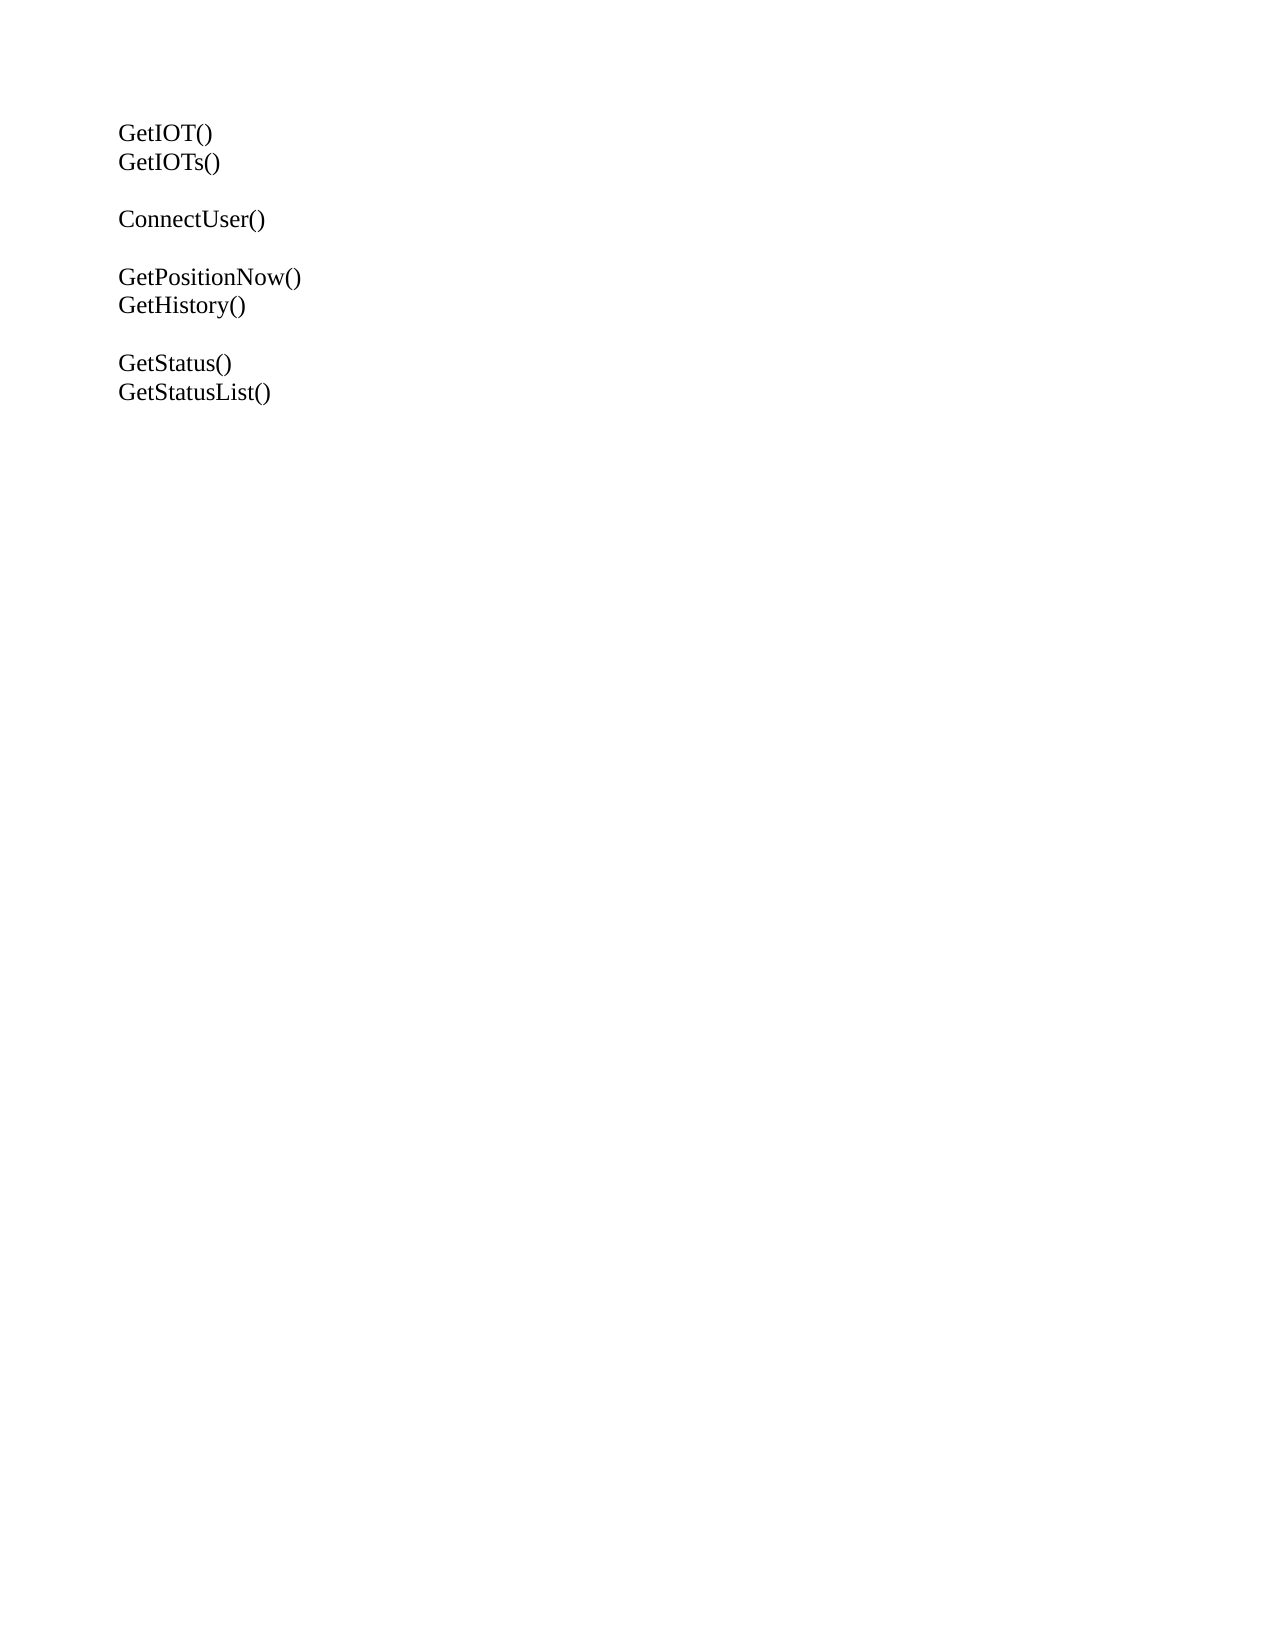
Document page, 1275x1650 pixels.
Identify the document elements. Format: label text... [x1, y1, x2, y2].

text GetIOT() [118, 118, 1157, 147]
text ConnectUser() [118, 204, 1157, 233]
text GetStatus() [118, 348, 1157, 377]
text GetIOTs() [118, 147, 1157, 176]
text GetPositionNow() [118, 262, 1157, 291]
text GetHistory() [118, 291, 1157, 319]
text GetStatusList() [118, 377, 1157, 406]
